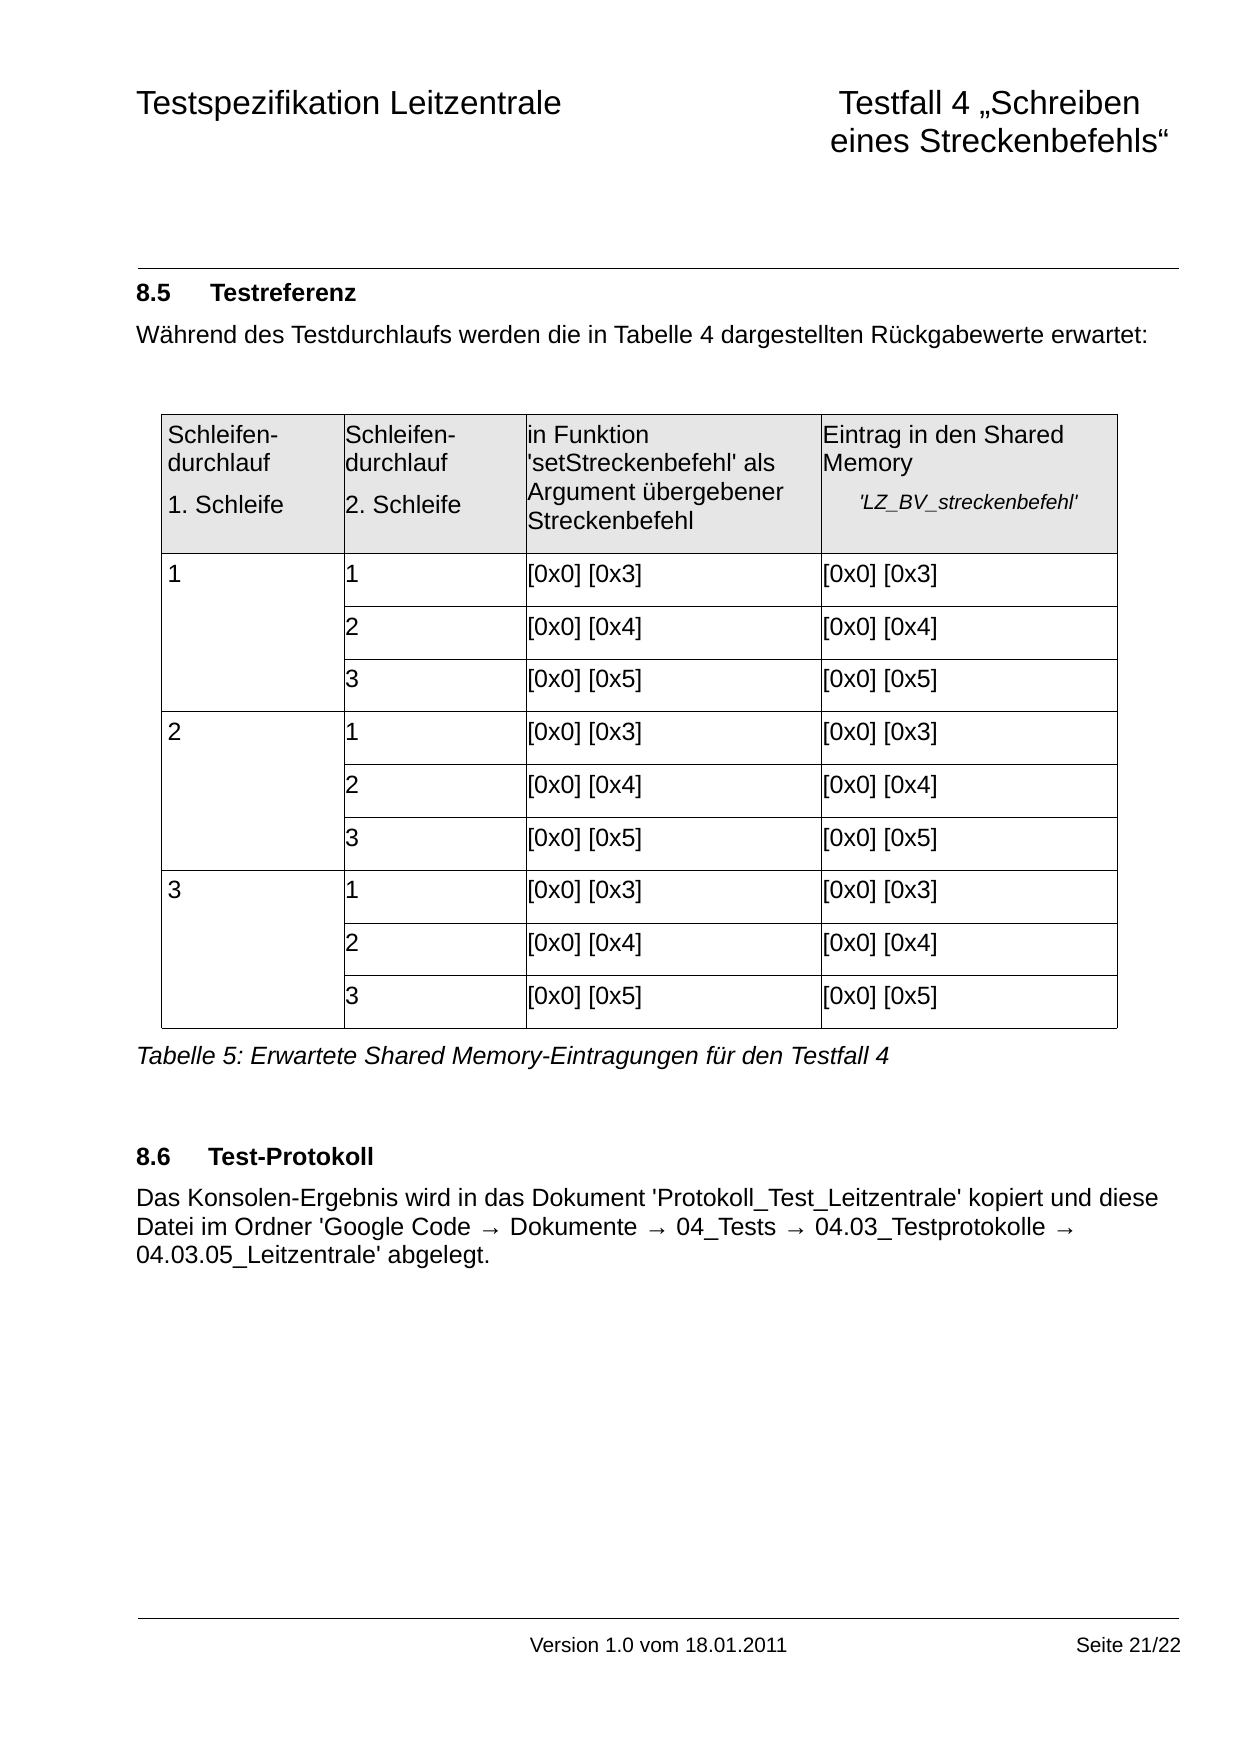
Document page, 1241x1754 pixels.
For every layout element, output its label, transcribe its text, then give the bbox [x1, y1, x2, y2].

table_cell [0x0] [0x5] [527, 660, 821, 711]
table_cell 2 [345, 607, 526, 658]
table_cell 3 [345, 976, 526, 1028]
table_cell [0x0] [0x4] [527, 607, 821, 658]
table_cell [0x0] [0x3] [822, 554, 1117, 606]
table_cell [0x0] [0x5] [822, 660, 1117, 711]
table_header Eintrag in den Shared Memory 'LZ_BV_streckenbefehl' [822, 415, 1117, 553]
table_cell [0x0] [0x3] [822, 871, 1117, 922]
table_cell [0x0] [0x4] [822, 765, 1117, 817]
table_cell [0x0] [0x3] [822, 712, 1117, 764]
text Das Konsolen-Ergebnis wird in das Dokument 'Protokoll_Test_Leitzentrale' kopiert und diese Datei im Ordner 'Google Code → Dokumente → 04_Tests → 04.03_Testprotokolle → 04.03.05_Leitzentrale' abgelegt. [136, 1183, 1181, 1269]
subtitle Testreferenz [136, 289, 1181, 307]
table_cell 2 [345, 924, 526, 975]
table_cell 1 [345, 712, 526, 764]
text Während des Testdurchlaufs werden die in Tabelle 4 dargestellten Rückgabewerte erwartet: [136, 319, 1181, 348]
table_cell 2 [345, 765, 526, 817]
table_cell 3 [162, 871, 344, 1028]
text Tabelle 5: Erwartete Shared Memory-Eintragungen für den Testfall 4 [136, 1041, 1181, 1069]
table_cell [0x0] [0x3] [527, 871, 821, 922]
table_cell 1 [345, 871, 526, 922]
table_cell [0x0] [0x5] [822, 976, 1117, 1028]
table_cell 3 [345, 818, 526, 870]
table_header in Funktion 'setStreckenbefehl' als Argument übergebener Streckenbefehl [527, 415, 821, 553]
table_cell [0x0] [0x4] [822, 924, 1117, 975]
table_header Schleifen-durchlauf 1. Schleife [162, 415, 344, 553]
table_cell [0x0] [0x4] [527, 924, 821, 975]
table_cell 1 [162, 554, 344, 711]
table_cell 1 [345, 554, 526, 606]
table_cell [0x0] [0x3] [527, 554, 821, 606]
table_cell [0x0] [0x5] [527, 818, 821, 870]
subtitle Test-Protokoll [136, 1142, 1181, 1170]
table_cell [0x0] [0x3] [527, 712, 821, 764]
table_cell 3 [345, 660, 526, 711]
table_cell 2 [162, 712, 344, 870]
table_header Schleifen-durchlauf 2. Schleife [345, 415, 526, 553]
table_cell [0x0] [0x5] [527, 976, 821, 1028]
table_cell [0x0] [0x4] [822, 607, 1117, 658]
table_cell [0x0] [0x4] [527, 765, 821, 817]
table_cell [0x0] [0x5] [822, 818, 1117, 870]
